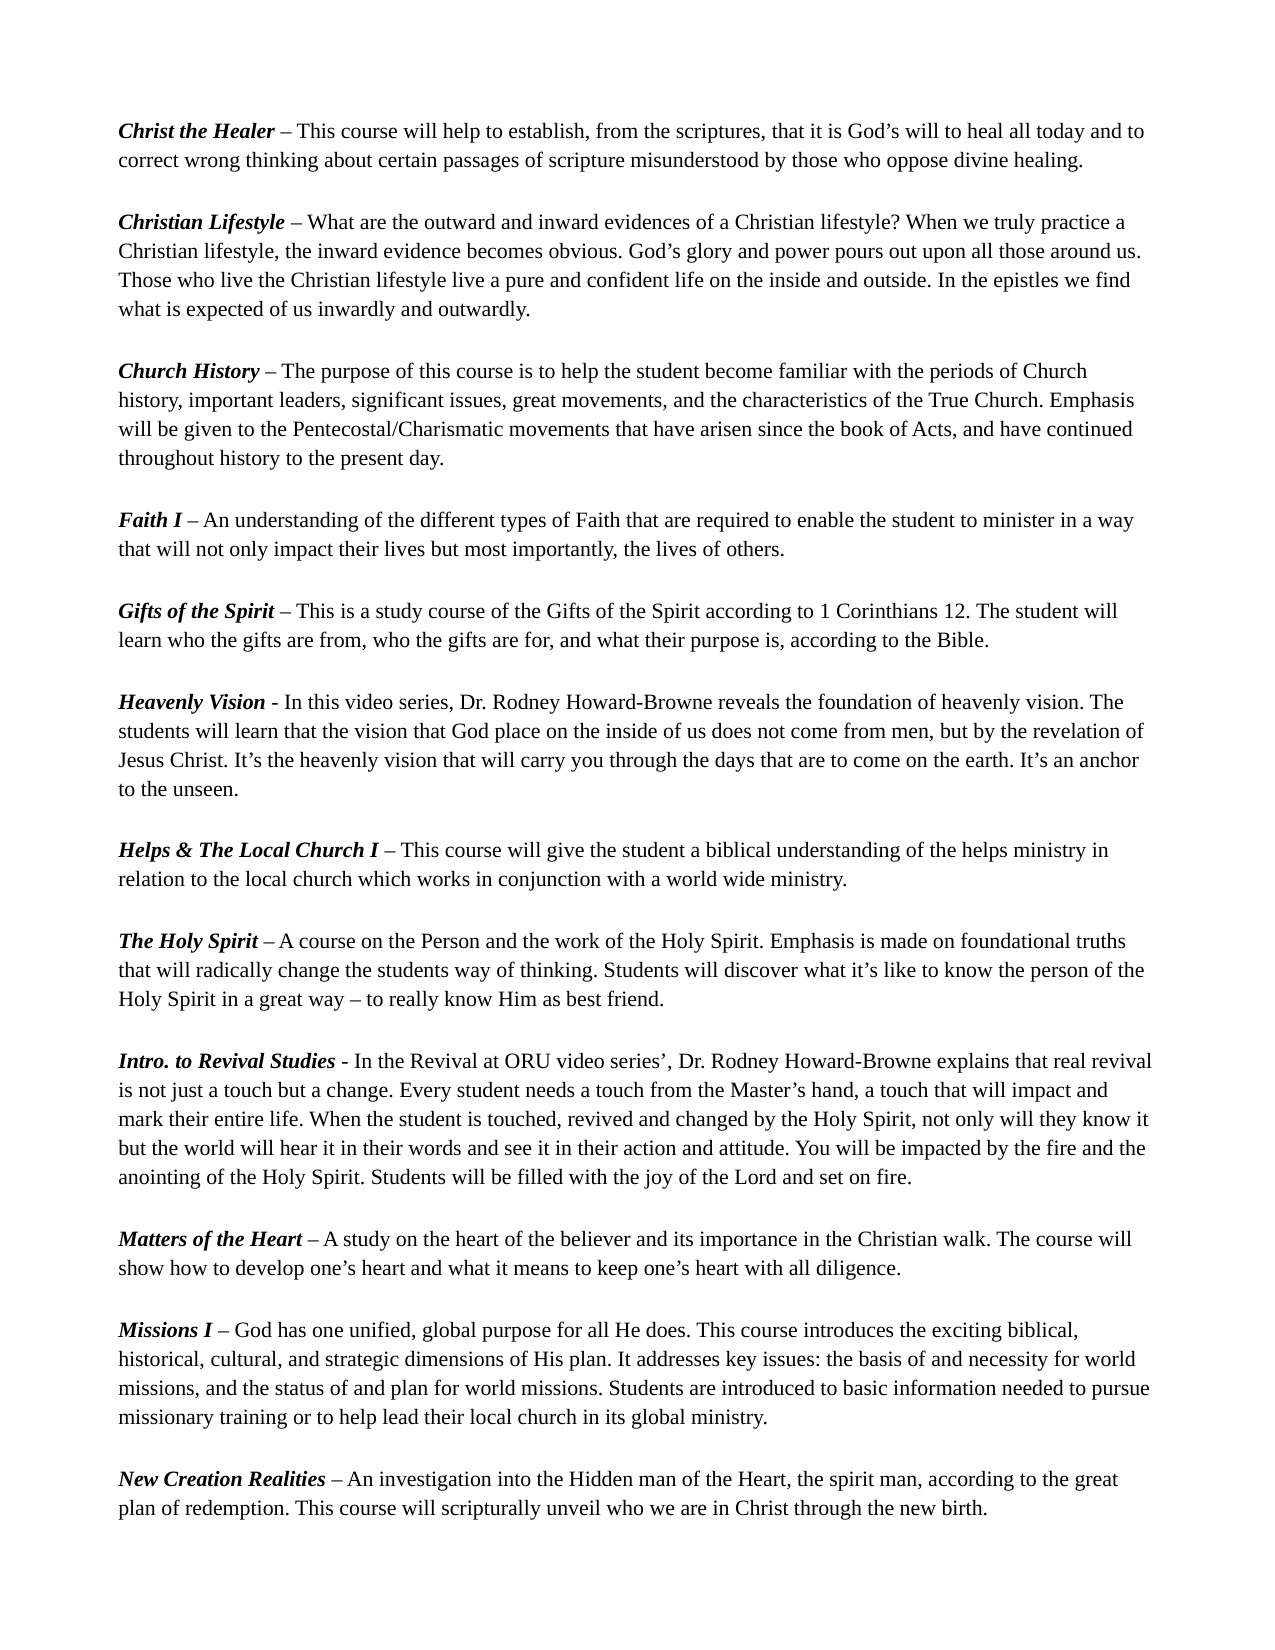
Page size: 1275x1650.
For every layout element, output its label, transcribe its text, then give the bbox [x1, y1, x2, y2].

text Heavenly Vision - In this video series, Dr. Rodney Howard-Browne reveals the foundation of heavenly vision. The students will learn that the vision that God place on the inside of us does not come from men, but by the revelation of Jesus Christ. It’s the heavenly vision that will carry you through the days that are to come on the earth. It’s an anchor to the unseen. [118, 689, 1157, 801]
text New Creation Realities – An investigation into the Hidden man of the Heart, the spirit man, according to the great plan of redemption. This course will scripturally unveil who we are in Christ through the new birth. [118, 1466, 1157, 1520]
text The Holy Spirit – A course on the Person and the work of the Holy Spirit. Emphasis is made on foundational truths that will radically change the students way of thinking. Students will discover what it’s like to know the person of the Holy Spirit in a great way – to really know Him as best friend. [118, 928, 1157, 1012]
text Christ the Healer – This course will help to establish, from the scriptures, that it is God’s will to heal all today and to correct wrong thinking about certain passages of scripture misunderstood by those who oppose divine healing. [118, 118, 1157, 172]
text Missions I – God has one unified, global purpose for all He does. This course introduces the exciting biblical, historical, cultural, and strategic dimensions of His plan. It addresses key issues: the basis of and necessity for world missions, and the status of and plan for world missions. Students are introduced to basic information needed to pursue missionary training or to help lead their local church in its global ministry. [118, 1317, 1157, 1429]
text Christian Lifestyle – What are the outward and inward evidences of a Christian lifestyle? When we truly practice a Christian lifestyle, the inward evidence becomes obvious. God’s glory and power pours out upon all those around us. Those who live the Christian lifestyle live a pure and confident life on the inside and outside. In the epistles we find what is expected of us inwardly and outwardly. [118, 209, 1157, 321]
text Matters of the Heart – A study on the heart of the believer and its importance in the Christian walk. The course will show how to develop one’s heart and what it means to keep one’s heart with all diligence. [118, 1226, 1157, 1280]
text Helps & The Local Church I – This course will give the student a biblical understanding of the helps ministry in relation to the local church which works in conjunction with a world wide ministry. [118, 837, 1157, 892]
text Faith I – An understanding of the different types of Faith that are required to enable the student to minister in a way that will not only impact their lives but most importantly, the lives of others. [118, 507, 1157, 561]
text Intro. to Revival Studies - In the Revival at ORU video series’, Dr. Rodney Howard-Browne explains that real revival is not just a touch but a change. Every student needs a touch from the Master’s hand, a touch that will impact and mark their entire life. When the student is touched, revived and changed by the Holy Spirit, not only will they know it but the world will hear it in their words and see it in their action and attitude. You will be impacted by the fire and the anointing of the Holy Spirit. Students will be filled with the joy of the Lord and set on fire. [118, 1048, 1157, 1189]
text Church History – The purpose of this course is to help the student become familiar with the periods of Church history, important leaders, significant issues, great movements, and the characteristics of the True Church. Emphasis will be given to the Pentecostal/Charismatic movements that have arisen since the book of Acts, and have continued throughout history to the present day. [118, 358, 1157, 470]
text Gifts of the Spirit – This is a study course of the Gifts of the Spirit according to 1 Corinthians 12. The student will learn who the gifts are from, who the gifts are for, and what their purpose is, according to the Bible. [118, 598, 1157, 652]
